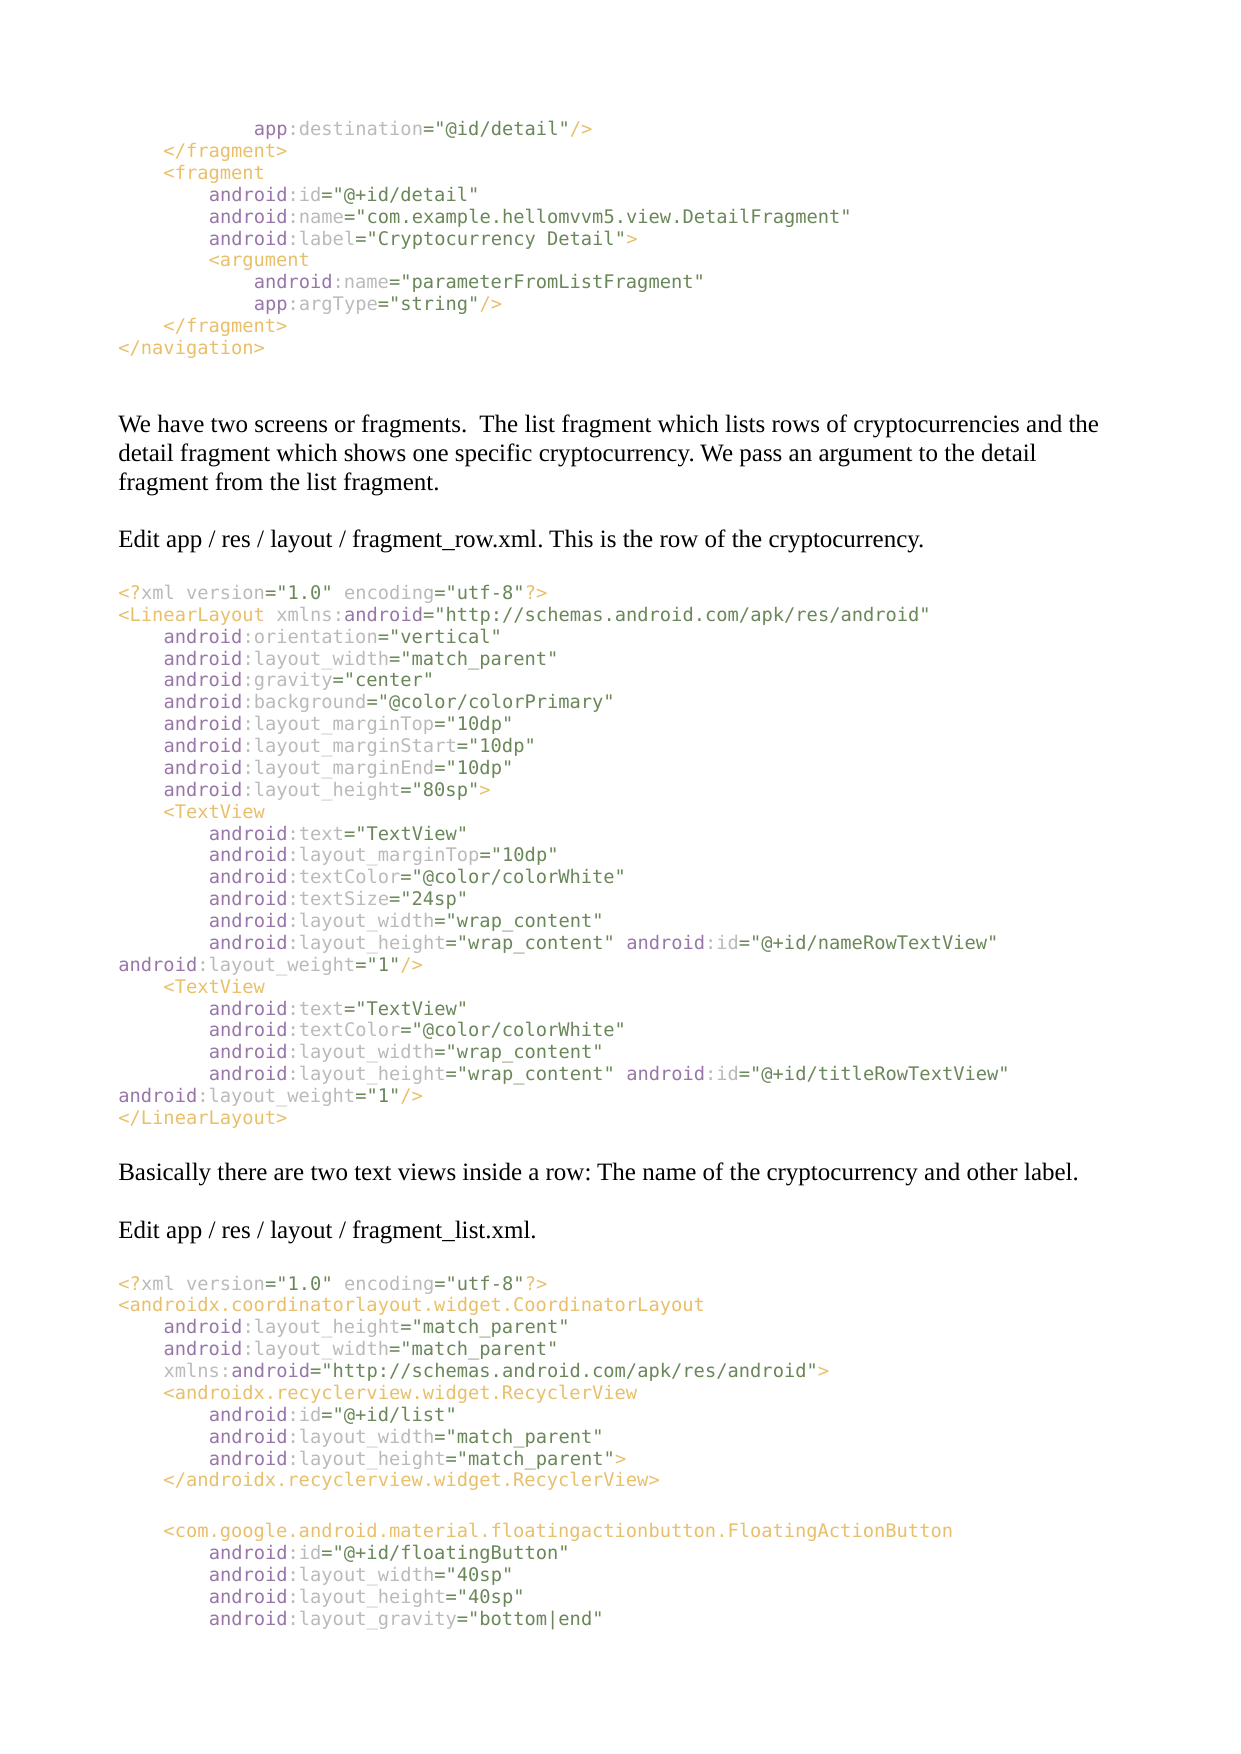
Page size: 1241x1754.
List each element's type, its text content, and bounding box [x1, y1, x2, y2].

text <?xml version="1.0" encoding="utf-8"?> <LinearLayout xmlns:android="http://schemas.android.com/apk/res/android" android:orientation="vertical" android:layout_width="match_parent" android:gravity="center" android:background="@color/colorPrimary" android:layout_marginTop="10dp" android:layout_marginStart="10dp" android:layout_marginEnd="10dp" android:layout_height="80sp"> <TextView android:text="TextView" android:layout_marginTop="10dp" android:textColor="@color/colorWhite" android:textSize="24sp" android:layout_width="wrap_content" android:layout_height="wrap_content" android:id="@+id/nameRowTextView" android:layout_weight="1"/> <TextView android:text="TextView" android:textColor="@color/colorWhite" android:layout_width="wrap_content" android:layout_height="wrap_content" android:id="@+id/titleRowTextView" android:layout_weight="1"/> </LinearLayout> [118, 582, 1122, 1129]
text Edit app / res / layout / fragment_list.xml. [118, 1215, 1122, 1244]
text app:destination="@id/detail"/> </fragment> <fragment android:id="@+id/detail" android:name="com.example.hellomvvm5.view.DetailFragment" android:label="Cryptocurrency Detail"> <argument android:name="parameterFromListFragment" app:argType="string"/> </fragment> </navigation> [118, 118, 1122, 359]
text <?xml version="1.0" encoding="utf-8"?> <androidx.coordinatorlayout.widget.CoordinatorLayout android:layout_height="match_parent" android:layout_width="match_parent" xmlns:android="http://schemas.android.com/apk/res/android"> <androidx.recyclerview.widget.RecyclerView android:id="@+id/list" android:layout_width="match_parent" android:layout_height="match_parent"> </androidx.recyclerview.widget.RecyclerView> <com.google.android.material.floatingactionbutton.FloatingActionButton android:id="@+id/floatingButton" android:layout_width="40sp" android:layout_height="40sp" android:layout_gravity="bottom|end" [118, 1272, 1122, 1629]
text We have two screens or fragments. The list fragment which lists rows of cryptocurrencies and the detail fragment which shows one specific cryptocurrency. We pass an argument to the detail fragment from the list fragment. [118, 409, 1122, 496]
text Basically there are two text views inside a row: The name of the cryptocurrency and other label. [118, 1157, 1122, 1186]
text Edit app / res / layout / fragment_row.xml. This is the row of the cryptocurrency. [118, 524, 1122, 553]
